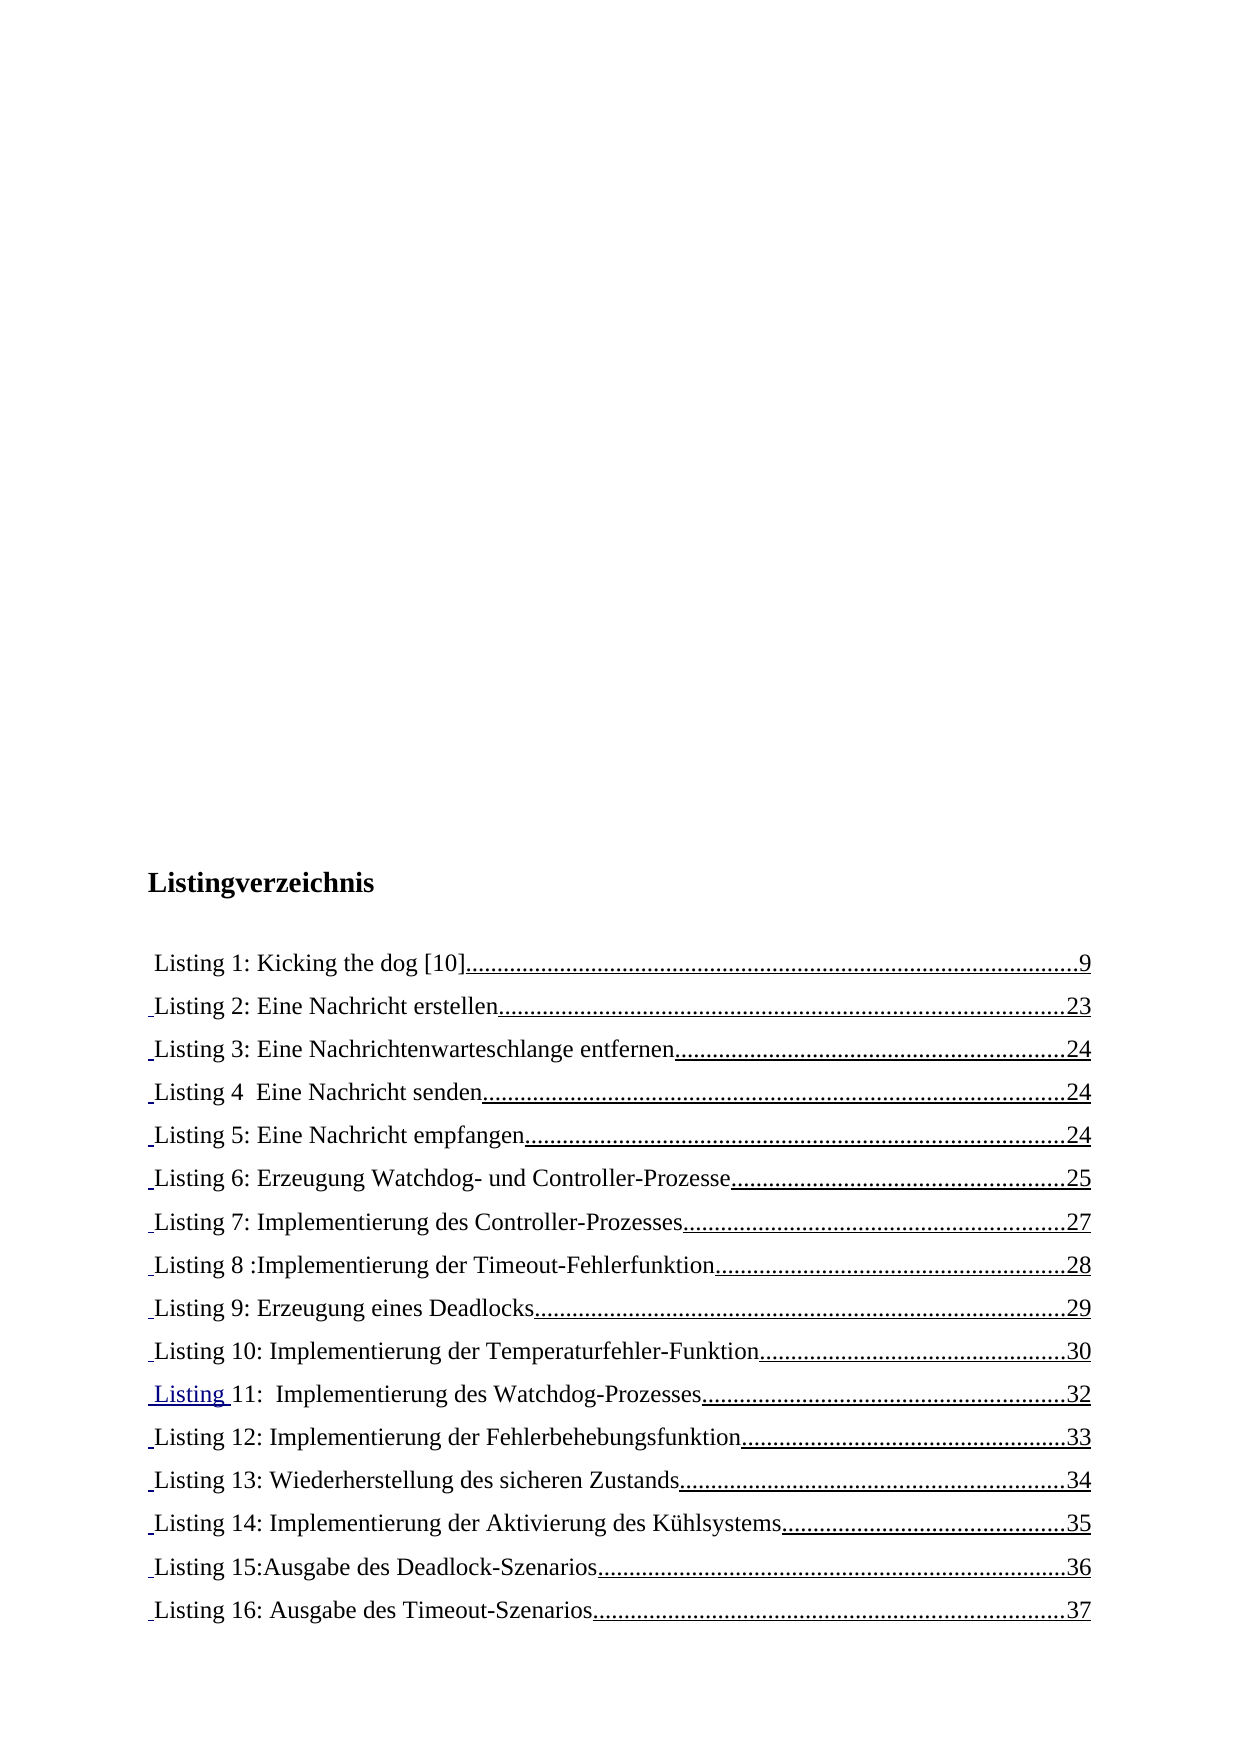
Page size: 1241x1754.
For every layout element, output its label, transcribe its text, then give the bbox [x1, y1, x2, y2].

text Listing 12: Implementierung der Fehlerbehebungsfunktion 33 [148, 1422, 1093, 1451]
text Listing 14: Implementierung der Aktivierung des Kühlsystems 35 [148, 1508, 1093, 1537]
text Listing 2: Eine Nachricht erstellen 23 [148, 991, 1093, 1020]
text Listing 15:Ausgabe des Deadlock-Szenarios 36 [148, 1552, 1093, 1580]
text Listing 6: Erzeugung Watchdog- und Controller-Prozesse 25 [148, 1163, 1093, 1192]
text Listing 9: Erzeugung eines Deadlocks 29 [148, 1293, 1093, 1322]
text Listing 1: Kicking the dog [10] 9 [148, 948, 1093, 977]
text Listing 3: Eine Nachrichtenwarteschlange entfernen 24 [148, 1034, 1093, 1063]
text Listing 11: Implementierung des Watchdog-Prozesses 32 [148, 1379, 1093, 1408]
text Listing 8 :Implementierung der Timeout-Fehlerfunktion 28 [148, 1250, 1093, 1278]
text Listing 4 Eine Nachricht senden 24 [148, 1077, 1093, 1106]
text Listing 10: Implementierung der Temperaturfehler-Funktion 30 [148, 1336, 1093, 1365]
text Listing 7: Implementierung des Controller-Prozesses 27 [148, 1207, 1093, 1235]
text Listing 13: Wiederherstellung des sicheren Zustands 34 [148, 1465, 1093, 1494]
text Listing 16: Ausgabe des Timeout-Szenarios 37 [148, 1595, 1093, 1623]
text Listingverzeichnis [148, 865, 1093, 898]
text Listing 5: Eine Nachricht empfangen 24 [148, 1120, 1093, 1149]
